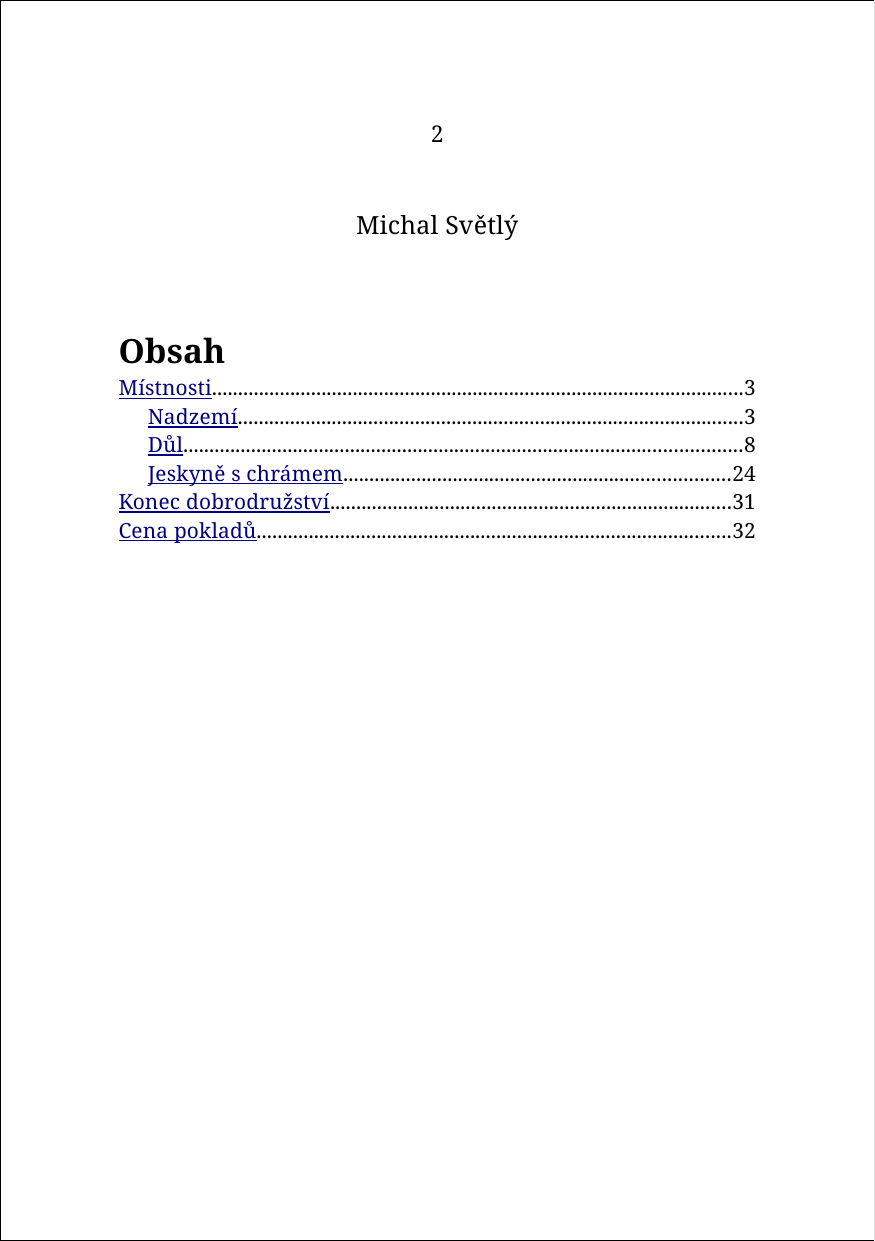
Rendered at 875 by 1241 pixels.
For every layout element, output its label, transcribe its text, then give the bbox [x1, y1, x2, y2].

subtitle Obsah [118, 328, 756, 373]
text Cena pokladů 32 [118, 516, 756, 544]
text Místnosti 3 [118, 373, 756, 402]
text Nadzemí 3 [148, 402, 756, 430]
text Konec dobrodružství 31 [118, 487, 756, 516]
text Michal Světlý [118, 208, 756, 242]
text Jeskyně s chrámem 24 [148, 459, 756, 487]
text Důl 8 [148, 430, 756, 459]
